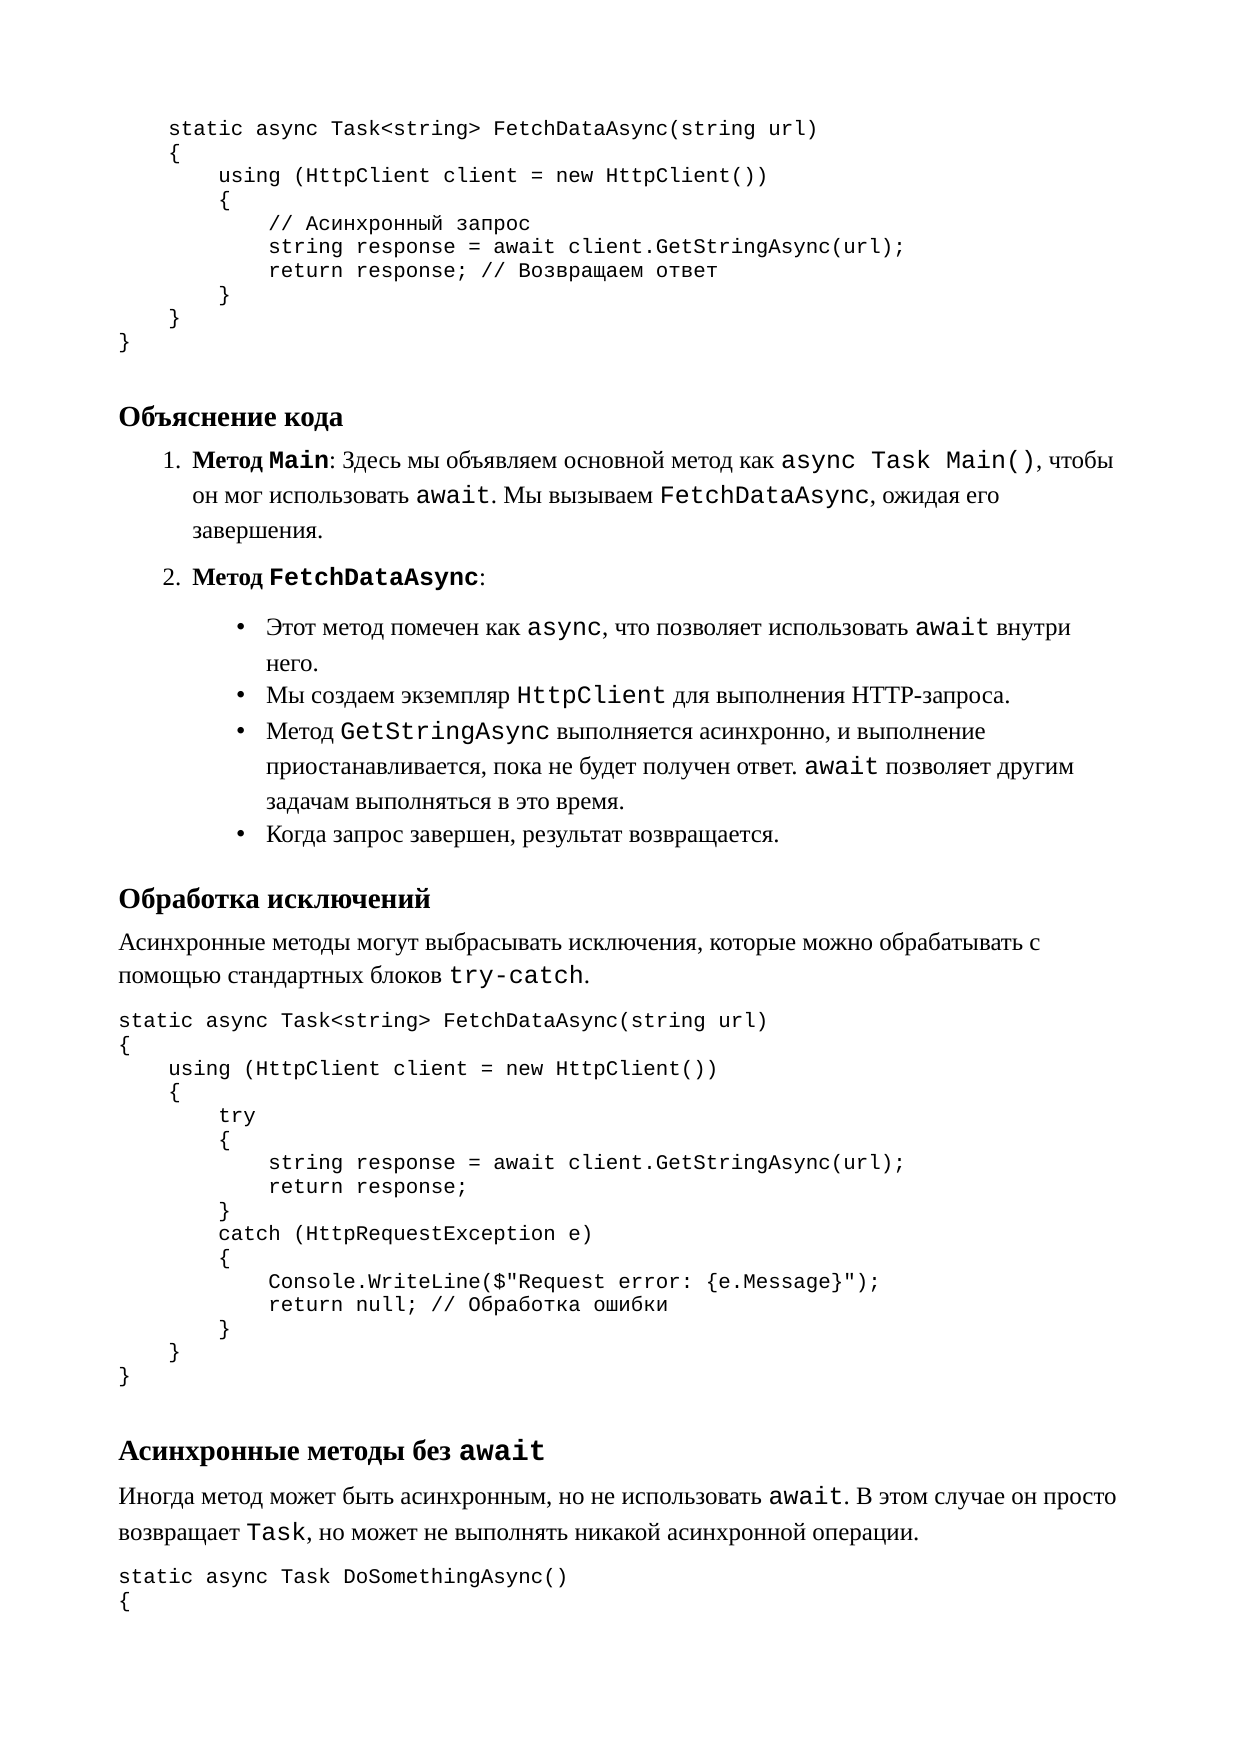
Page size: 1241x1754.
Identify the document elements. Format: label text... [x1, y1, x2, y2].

text { [118, 1247, 1122, 1271]
text string response = await client.GetStringAsync(url); [118, 236, 1122, 260]
text string response = await client.GetStringAsync(url); [118, 1152, 1122, 1176]
list Метод GetStringAsync выполняется асинхронно, и выполнение приостанавливается, пока не будет получен ответ. await позволяет другим задачам выполняться в это время. [236, 716, 1122, 815]
text try [118, 1105, 1122, 1129]
text return null; // Обработка ошибки [118, 1294, 1122, 1318]
list Метод Main: Здесь мы объявляем основной метод как async Task Main(), чтобы он мог использовать await. Мы вызываем FetchDataAsync, ожидая его завершения. [162, 445, 1122, 544]
text } [118, 307, 1122, 331]
text Асинхронные методы могут выбрасывать исключения, которые можно обрабатывать с помощью стандартных блоков try-catch. [118, 927, 1122, 991]
text } [118, 1342, 1122, 1365]
text static async Task<string> FetchDataAsync(string url) [118, 118, 1122, 142]
text static async Task<string> FetchDataAsync(string url) [118, 1011, 1122, 1034]
text // Асинхронный запрос [118, 213, 1122, 236]
text } [118, 1365, 1122, 1389]
text using (HttpClient client = new HttpClient()) [118, 1058, 1122, 1081]
text } [118, 331, 1122, 354]
list Когда запрос завершен, результат возвращается. [236, 819, 1122, 848]
text { [118, 1034, 1122, 1058]
list Мы создаем экземпляр HttpClient для выполнения HTTP-запроса. [236, 681, 1122, 711]
text return response; // Возвращаем ответ [118, 260, 1122, 284]
text Console.WriteLine($"Request error: {e.Message}"); [118, 1271, 1122, 1294]
text } [118, 284, 1122, 307]
text } [118, 1200, 1122, 1223]
subtitle Обработка исключений [118, 881, 1122, 915]
text { [118, 1590, 1122, 1614]
text using (HttpClient client = new HttpClient()) [118, 165, 1122, 189]
text { [118, 1129, 1122, 1152]
subtitle Асинхронные методы без await [118, 1433, 1122, 1469]
text { [118, 189, 1122, 213]
text return response; [118, 1176, 1122, 1200]
text { [118, 1081, 1122, 1105]
subtitle Объяснение кода [118, 399, 1122, 432]
text { [118, 142, 1122, 165]
text catch (HttpRequestException e) [118, 1223, 1122, 1247]
text Иногда метод может быть асинхронным, но не использовать await. В этом случае он просто возвращает Task, но может не выполнять никакой асинхронной операции. [118, 1481, 1122, 1547]
text } [118, 1318, 1122, 1342]
list Этот метод помечен как async, что позволяет использовать await внутри него. [236, 612, 1122, 676]
text static async Task DoSomethingAsync() [118, 1567, 1122, 1590]
list Метод FetchDataAsync: [162, 562, 1122, 593]
